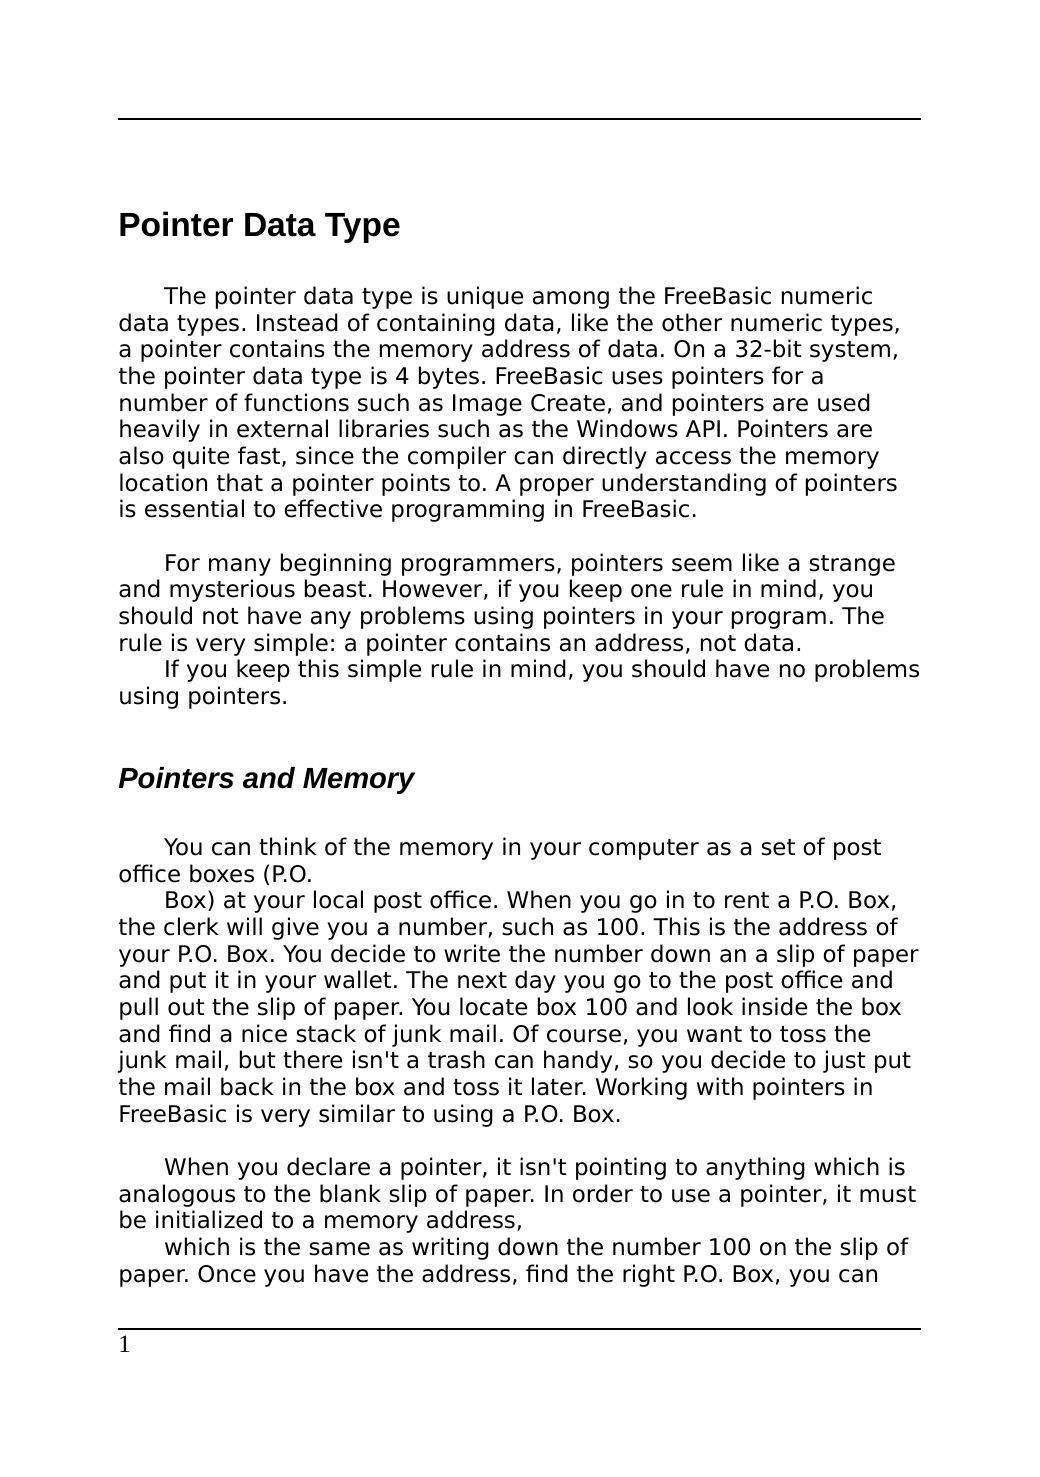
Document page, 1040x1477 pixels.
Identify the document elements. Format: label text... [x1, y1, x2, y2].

text For many beginning programmers, pointers seem like a strange and mysterious beast. However, if you keep one rule in mind, you should not have any problems using pointers in your program. The rule is very simple: a pointer contains an address, not data. [118, 550, 921, 656]
subtitle Pointers and Memory [118, 761, 921, 795]
text If you keep this simple rule in mind, you should have no problems using pointers. [118, 656, 921, 710]
text Box) at your local post office. When you go in to rent a P.O. Box, the clerk will give you a number, such as 100. This is the address of your P.O. Box. You decide to write the number down an a slip of paper and put it in your wallet. The next day you go to the post office and pull out the slip of paper. You locate box 100 and look inside the box and find a nice stack of junk mail. Of course, you want to toss the junk mail, but there isn't a trash can handy, so you decide to just put the mail back in the box and toss it later. Working with pointers in FreeBasic is very similar to using a P.O. Box. [118, 887, 921, 1127]
subtitle Pointer Data Type [118, 205, 921, 244]
text which is the same as writing down the number 100 on the slip of paper. Once you have the address, find the right P.O. Box, you can [118, 1234, 921, 1287]
text When you declare a pointer, it isn't pointing to anything which is analogous to the blank slip of paper. In order to use a pointer, it must be initialized to a memory address, [118, 1154, 921, 1234]
text The pointer data type is unique among the FreeBasic numeric data types. Instead of containing data, like the other numeric types, a pointer contains the memory address of data. On a 32-bit system, the pointer data type is 4 bytes. FreeBasic uses pointers for a number of functions such as Image Create, and pointers are used heavily in external libraries such as the Windows API. Pointers are also quite fast, since the compiler can directly access the memory location that a pointer points to. A proper understanding of pointers is essential to effective programming in FreeBasic. [118, 283, 921, 523]
text You can think of the memory in your computer as a set of post office boxes (P.O. [118, 834, 921, 887]
